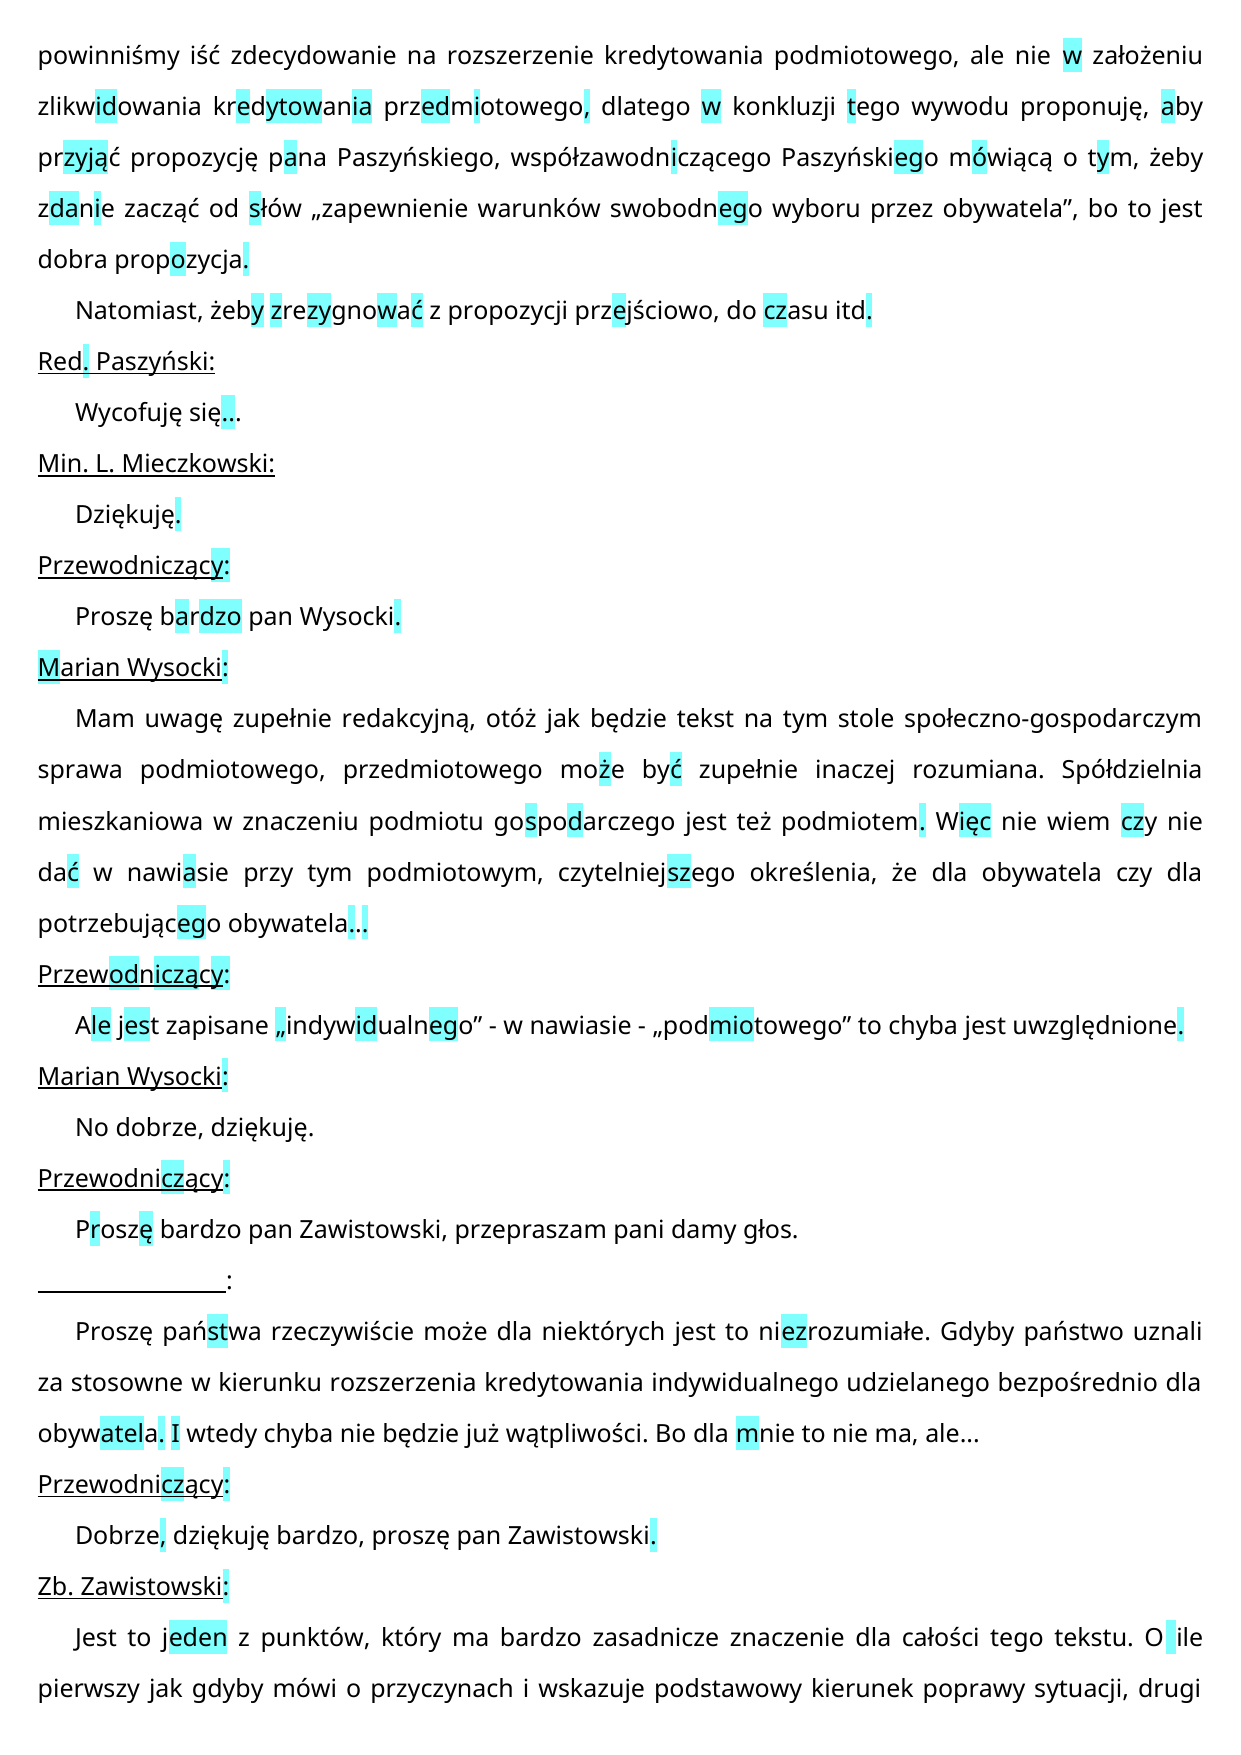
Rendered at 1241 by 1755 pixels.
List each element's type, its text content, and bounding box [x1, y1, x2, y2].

text Wycofuję się... [37, 395, 1203, 429]
text Proszę bardzo pan Wysocki. [37, 599, 1203, 633]
text Przewodniczący: [37, 1160, 1203, 1194]
text Proszę bardzo pan Zawistowski, przepraszam pani damy głos. [37, 1211, 1203, 1246]
text Przewodniczący: [37, 548, 1203, 582]
text Red. Paszyński: [37, 344, 1203, 378]
text Zb. Zawistowski: [37, 1569, 1203, 1603]
text powinniśmy iść zdecydowanie na rozszerzenie kredytowania podmiotowego, ale nie w założeniu zlikwidowania kredytowania przedmiotowego, dlatego w konkluzji tego wywodu proponuję, aby przyjąć propozycję pana Paszyńskiego, współzawodniczącego Paszyńskiego mówiącą o tym, żeby zdanie zacząć od słów „zapewnienie warunków swobodnego wyboru przez obywatela”, bo to jest dobra propozycja. [37, 37, 1203, 276]
text Dobrze, dziękuję bardzo, proszę pan Zawistowski. [37, 1518, 1203, 1552]
text Marian Wysocki: [37, 1058, 1203, 1092]
text Przewodniczący: [37, 956, 1203, 990]
text Ale jest zapisane „indywidualnego” - w nawiasie - „podmiotowego” to chyba jest uwzględnione. [37, 1007, 1203, 1041]
text Jest to jeden z punktów, który ma bardzo zasadnicze znaczenie dla całości tego tekstu. O ile pierwszy jak gdyby mówi o przyczynach i wskazuje podstawowy kierunek poprawy sytuacji, drugi [37, 1620, 1203, 1705]
text Przewodniczący: [37, 1467, 1203, 1501]
text Proszę państwa rzeczywiście może dla niektórych jest to niezrozumiałe. Gdyby państwo uznali za stosowne w kierunku rozszerzenia kredytowania indywidualnego udzielanego bezpośrednio dla obywatela. I wtedy chyba nie będzie już wątpliwości. Bo dla mnie to nie ma, ale... [37, 1313, 1203, 1450]
text : [37, 1262, 1203, 1297]
text Dziękuję. [37, 497, 1203, 531]
text Min. L. Mieczkowski: [37, 446, 1203, 480]
text Natomiast, żeby zrezygnować z propozycji przejściowo, do czasu itd. [37, 293, 1203, 327]
text No dobrze, dziękuję. [37, 1109, 1203, 1143]
text Marian Wysocki: [37, 650, 1203, 684]
text Mam uwagę zupełnie redakcyjną, otóż jak będzie tekst na tym stole społeczno-gospodarczym sprawa podmiotowego, przedmiotowego może być zupełnie inaczej rozumiana. Spółdzielnia mieszkaniowa w znaczeniu podmiotu gospodarczego jest też podmiotem. Więc nie wiem czy nie dać w nawiasie przy tym podmiotowym, czytelniejszego określenia, że dla obywatela czy dla potrzebującego obywatela... [37, 701, 1203, 939]
